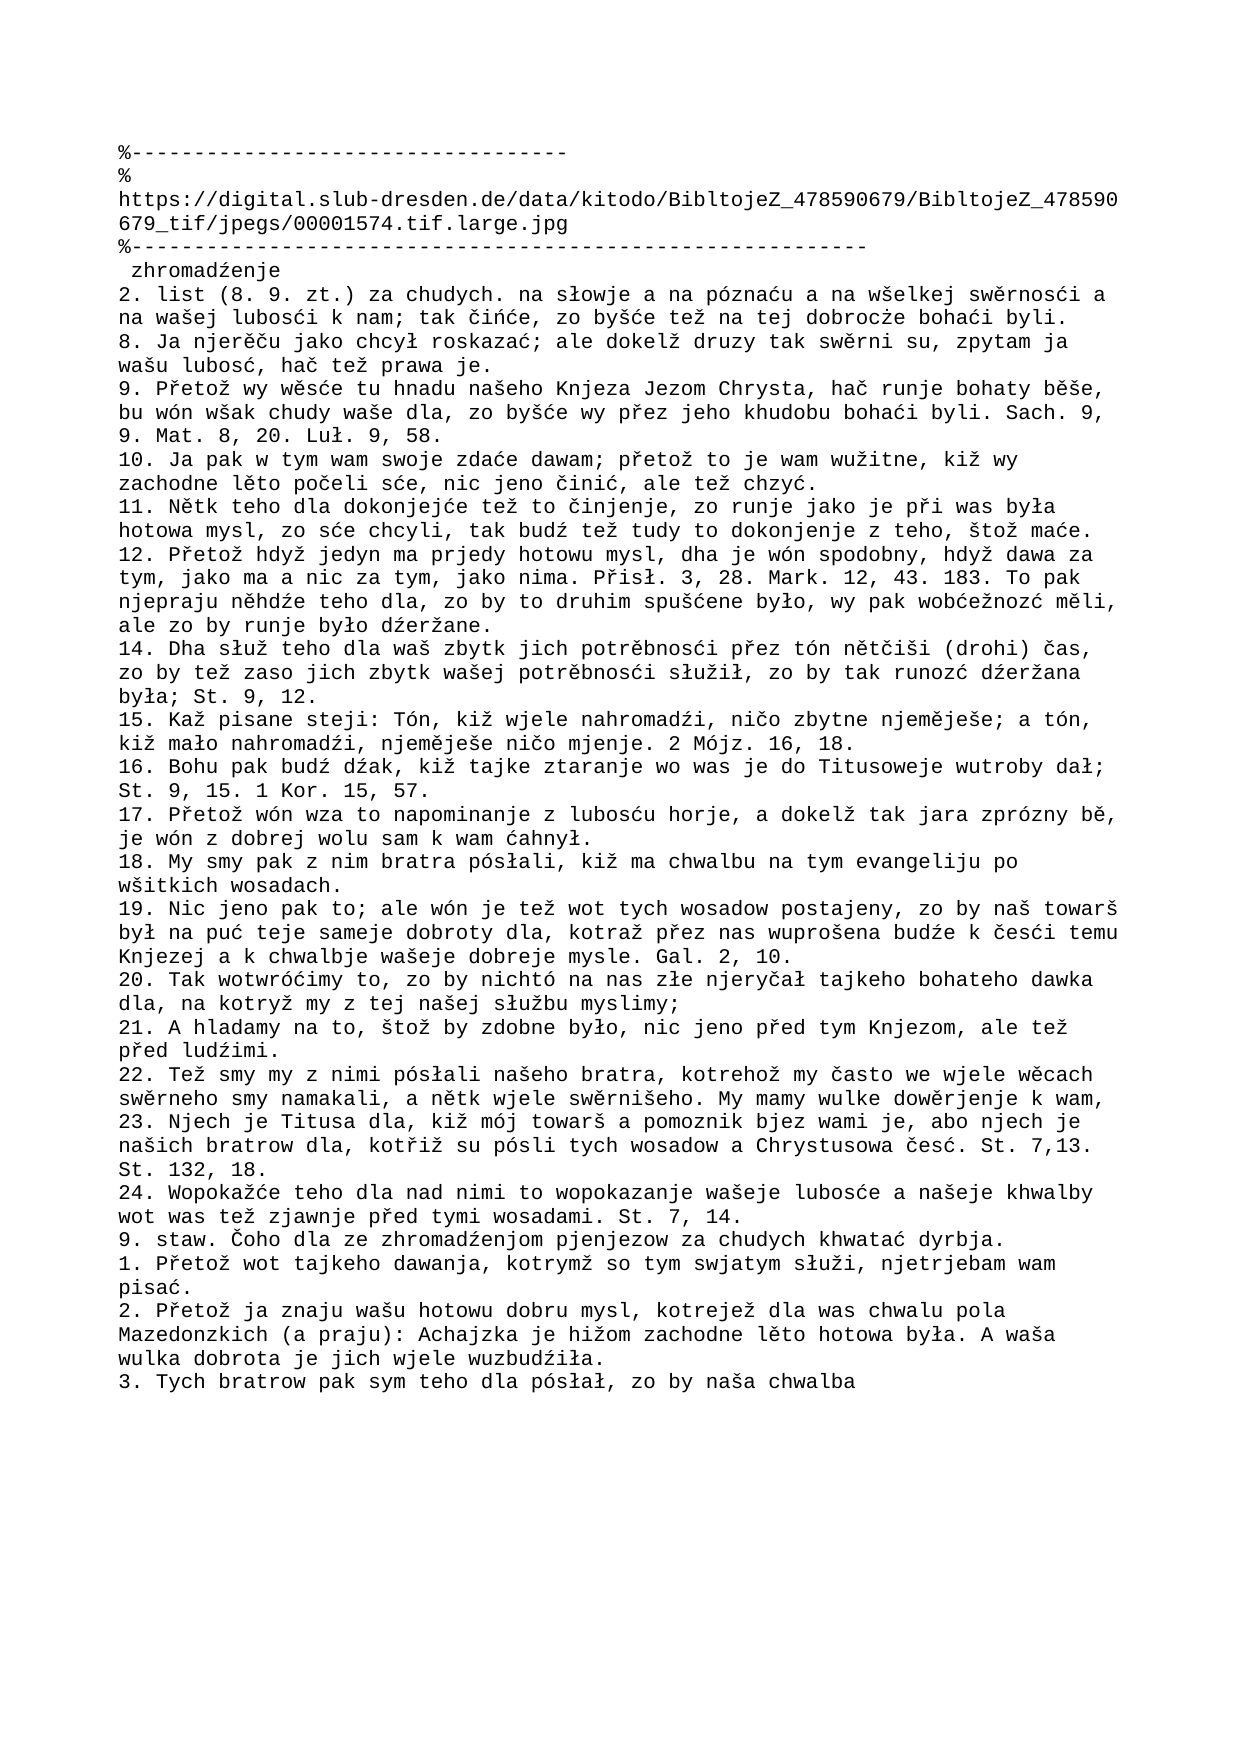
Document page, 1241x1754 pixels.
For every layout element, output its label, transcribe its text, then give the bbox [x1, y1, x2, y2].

text 19. Nic jeno pak to; ale wón je tež wot tych wosadow postajeny, zo by naš towarš był na puć teje sameje dobroty dla, kotraž přez nas wuprošena budźe k česći temu Knjezej a k chwalbje wašeje dobreje mysle. Gal. 2, 10. [118, 898, 1122, 969]
text %----------------------------------------------------------- [118, 236, 1122, 260]
text 24. Wopokažće teho dla nad nimi to wopokazanje wašeje lubosće a našeje khwalby wot was tež zjawnje před tymi wosadami. St. 7, 14. [118, 1182, 1122, 1229]
text 9. Přetož wy wěsće tu hnadu našeho Knjeza Jezom Chrysta, hač runje bohaty běše, bu wón wšak chudy waše dla, zo byšće wy přez jeho khudobu bohaći byli. Sach. 9, 9. Mat. 8, 20. Luł. 9, 58. [118, 378, 1122, 449]
text 11. Nětk teho dla dokonjejće tež to činjenje, zo runje jako je při was była hotowa mysl, zo sće chcyli, tak budź tež tudy to dokonjenje z teho, štož maće. [118, 496, 1122, 544]
text 17. Přetož wón wza to napominanje z lubosću horje, a dokelž tak jara zprózny bě, je wón z dobrej wolu sam k wam ćahnył. [118, 804, 1122, 851]
text 12. Přetož hdyž jedyn ma prjedy hotowu mysl, dha je wón spodobny, hdyž dawa za tym, jako ma a nic za tym, jako nima. Přisł. 3, 28. Mark. 12, 43. 183. To pak njepraju něhdźe teho dla, zo by to druhim spušćene było, wy pak wobćežnozć měli, ale zo by runje było dźeržane. [118, 544, 1122, 638]
text 2. Přetož ja znaju wašu hotowu dobru mysl, kotrejež dla was chwalu pola Mazedonzkich (a praju): Achajzka je hižom zachodne lěto hotowa była. A waša wulka dobrota je jich wjele wuzbudźiła. [118, 1300, 1122, 1371]
text 23. Njech je Titusa dla, kiž mój towarš a pomoznik bjez wami je, abo njech je našich bratrow dla, kotřiž su pósli tych wosadow a Chrystusowa česć. St. 7,13. St. 132, 18. [118, 1111, 1122, 1182]
text 1. Přetož wot tajkeho dawanja, kotrymž so tym swjatym słuži, njetrjebam wam pisać. [118, 1253, 1122, 1300]
text 9. staw. Čoho dla ze zhromadźenjom pjenjezow za chudych khwatać dyrbja. [118, 1229, 1122, 1253]
text 8. Ja njerěču jako chcył roskazać; ale dokelž druzy tak swěrni su, zpytam ja wašu lubosć, hač tež prawa je. [118, 331, 1122, 378]
text % https://digital.slub-dresden.de/data/kitodo/BibltojeZ_478590679/BibltojeZ_478590679_tif/jpegs/00001574.tif.large.jpg [118, 165, 1122, 236]
text 15. Kaž pisane steji: Tón, kiž wjele nahromadźi, ničo zbytne njeměješe; a tón, kiž mało nahromadźi, njeměješe ničo mjenje. 2 Mójz. 16, 18. [118, 709, 1122, 757]
text %----------------------------------- [118, 142, 1122, 165]
text 2. list (8. 9. zt.) za chudych. na słowje a na póznaću a na wšelkej swěrnosći a na wašej lubosći k nam; tak čińće, zo byšće tež na tej dobrocże bohaći byli. [118, 284, 1122, 331]
text 18. My smy pak z nim bratra pósłali, kiž ma chwalbu na tym evangeliju po wšitkich wosadach. [118, 851, 1122, 898]
text 21. A hladamy na to, štož by zdobne było, nic jeno před tym Knjezom, ale tež před ludźimi. [118, 1017, 1122, 1064]
text zhromadźenje [118, 260, 1122, 284]
text 14. Dha słuž teho dla waš zbytk jich potrěbnosći přez tón nětčiši (drohi) čas, zo by tež zaso jich zbytk wašej potrěbnosći słužił, zo by tak runozć dźeržana była; St. 9, 12. [118, 638, 1122, 709]
text 3. Tych bratrow pak sym teho dla pósłał, zo by naša chwalba [118, 1371, 1122, 1395]
text 10. Ja pak w tym wam swoje zdaće dawam; přetož to je wam wužitne, kiž wy zachodne lěto počeli sće, nic jeno činić, ale tež chzyć. [118, 449, 1122, 496]
text 22. Tež smy my z nimi pósłali našeho bratra, kotrehož my často we wjele wěcach swěrneho smy namakali, a nětk wjele swěrnišeho. My mamy wulke dowěrjenje k wam, [118, 1064, 1122, 1111]
text 20. Tak wotwróćimy to, zo by nichtó na nas złe njeryčał tajkeho bohateho dawka dla, na kotryž my z tej našej słužbu myslimy; [118, 969, 1122, 1017]
text 16. Bohu pak budź dźak, kiž tajke ztaranje wo was je do Titusoweje wutroby dał; St. 9, 15. 1 Kor. 15, 57. [118, 757, 1122, 804]
